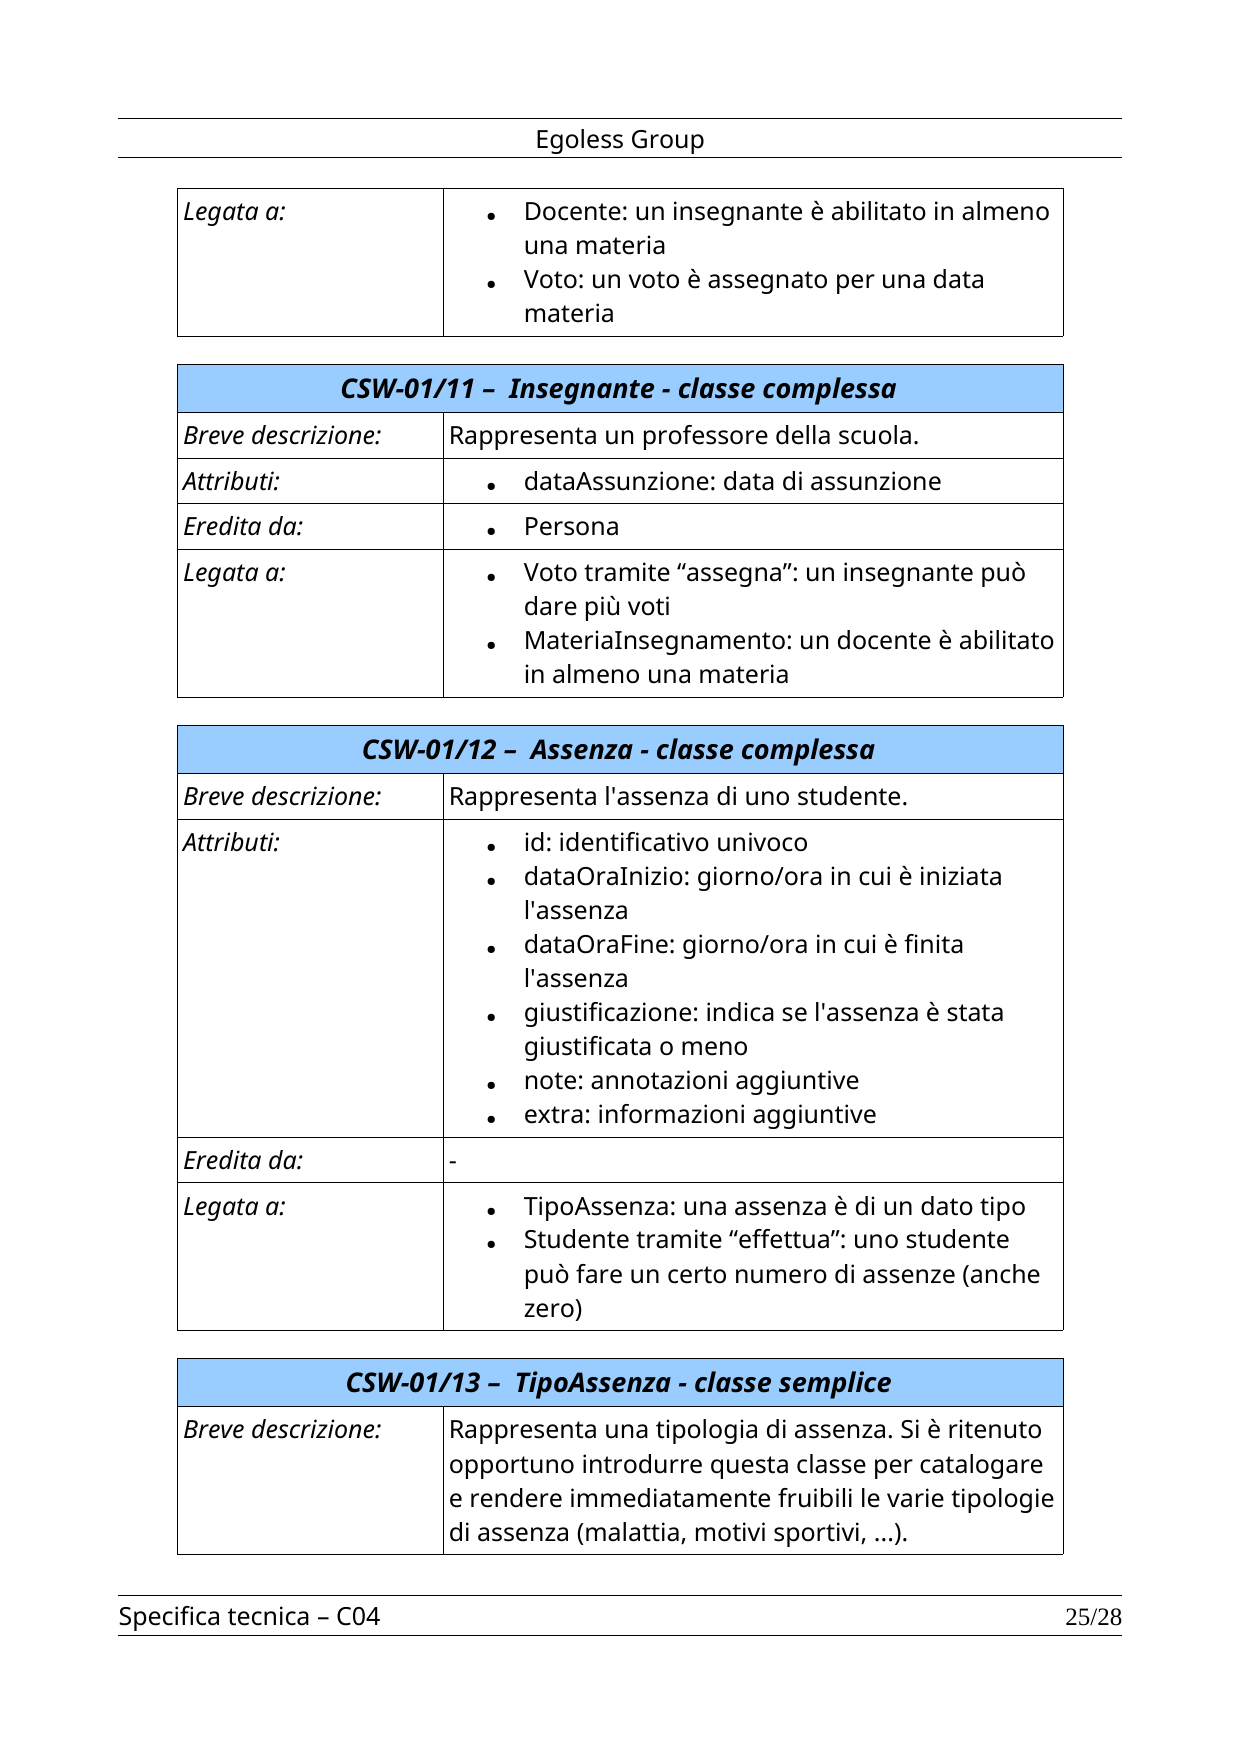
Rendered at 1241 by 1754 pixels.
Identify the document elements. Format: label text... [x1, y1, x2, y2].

table_header CSW-01/13 – TipoAssenza - classe semplice [178, 1359, 1063, 1406]
table_cell Breve descrizione: [178, 1407, 443, 1554]
table_header CSW-01/12 – Assenza - classe complessa [178, 726, 1063, 773]
table_cell Breve descrizione: [178, 774, 443, 818]
table_cell - [444, 1138, 1063, 1182]
table_cell Attributi: [178, 459, 443, 503]
table_cell Voto tramite “assegna”: un insegnante può dare più voti MateriaInsegnamento: un docente è abilitato in almeno una materia [444, 550, 1063, 697]
table_cell Docente: un insegnante è abilitato in almeno una materia Voto: un voto è assegnato per una data materia [444, 189, 1063, 336]
table_cell Rappresenta l'assenza di uno studente. [444, 774, 1063, 818]
table_cell Legata a: [178, 1183, 443, 1330]
table_cell Eredita da: [178, 1138, 443, 1182]
table_cell Rappresenta una tipologia di assenza. Si è ritenuto opportuno introdurre questa classe per catalogare e rendere immediatamente fruibili le varie tipologie di assenza (malattia, motivi sportivi, ...). [444, 1407, 1063, 1554]
table_cell Eredita da: [178, 504, 443, 549]
table_cell Rappresenta un professore della scuola. [444, 413, 1063, 458]
table_cell Legata a: [178, 550, 443, 697]
table_cell Breve descrizione: [178, 413, 443, 458]
table_cell Persona [444, 504, 1063, 549]
table_header CSW-01/11 – Insegnante - classe complessa [178, 365, 1063, 412]
table_cell Legata a: [178, 189, 443, 336]
table_cell dataAssunzione: data di assunzione [444, 459, 1063, 503]
table_cell id: identificativo univoco dataOraInizio: giorno/ora in cui è iniziata l'assenza dataOraFine: giorno/ora in cui è finita l'assenza giustificazione: indica se l'assenza è stata giustificata o meno note: annotazioni aggiuntive extra: informazioni aggiuntive [444, 820, 1063, 1137]
table_cell TipoAssenza: una assenza è di un dato tipo Studente tramite “effettua”: uno studente può fare un certo numero di assenze (anche zero) [444, 1183, 1063, 1330]
table_cell Attributi: [178, 820, 443, 1137]
